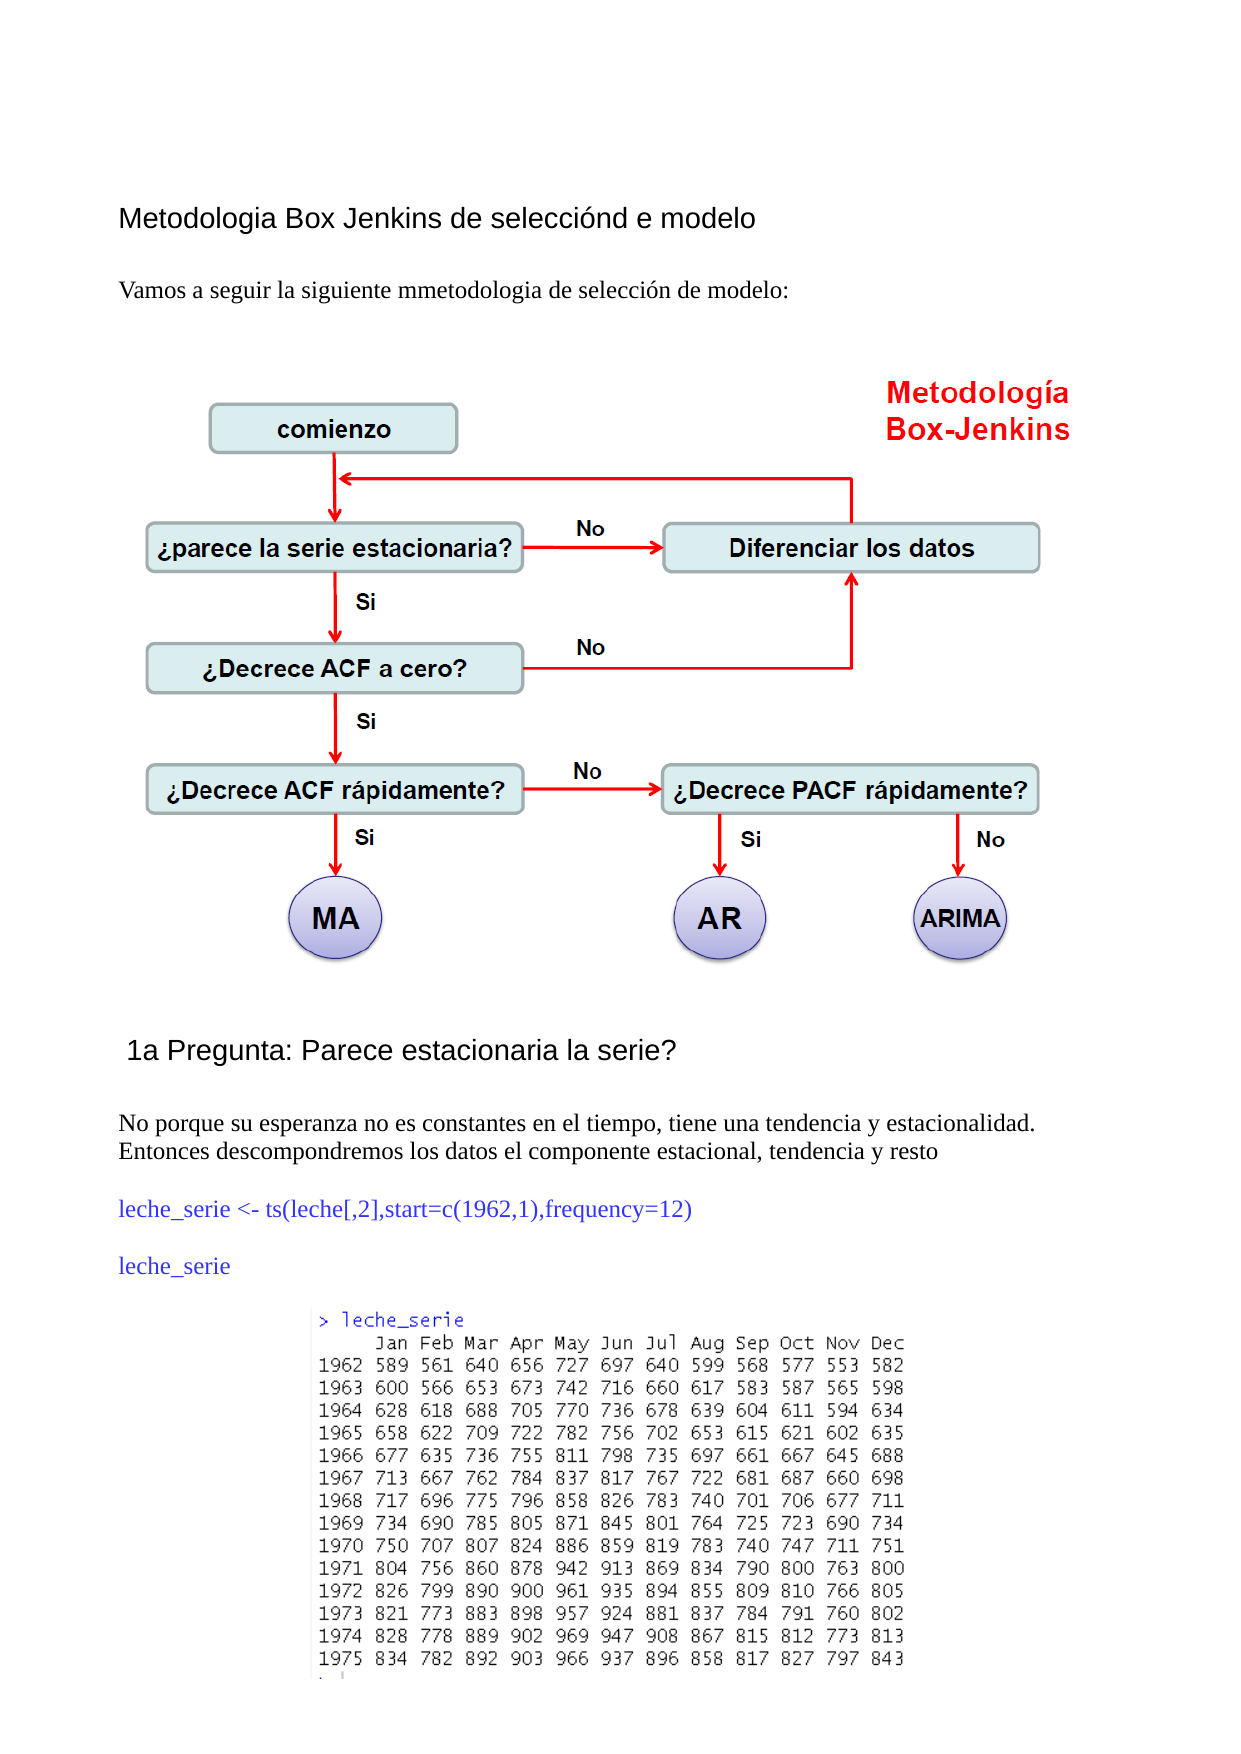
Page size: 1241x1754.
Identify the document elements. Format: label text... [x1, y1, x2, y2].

subtitle 1a Pregunta: Parece estacionaria la serie? [118, 1033, 1122, 1066]
text No porque su esperanza no es constantes en el tiempo, tiene una tendencia y estacionalidad. Entonces descompondremos los datos el componente estacional, tendencia y resto [118, 1108, 1122, 1165]
subtitle Metodologia Box Jenkins de selecciónd e modelo [118, 201, 1122, 234]
text leche_serie [118, 1251, 1122, 1280]
text Vamos a seguir la siguiente mmetodologia de selección de modelo: [118, 275, 1122, 304]
text leche_serie <- ts(leche[,2],start=c(1962,1),frequency=12) [118, 1194, 1122, 1223]
picture [118, 332, 1123, 979]
picture [310, 1308, 930, 1679]
